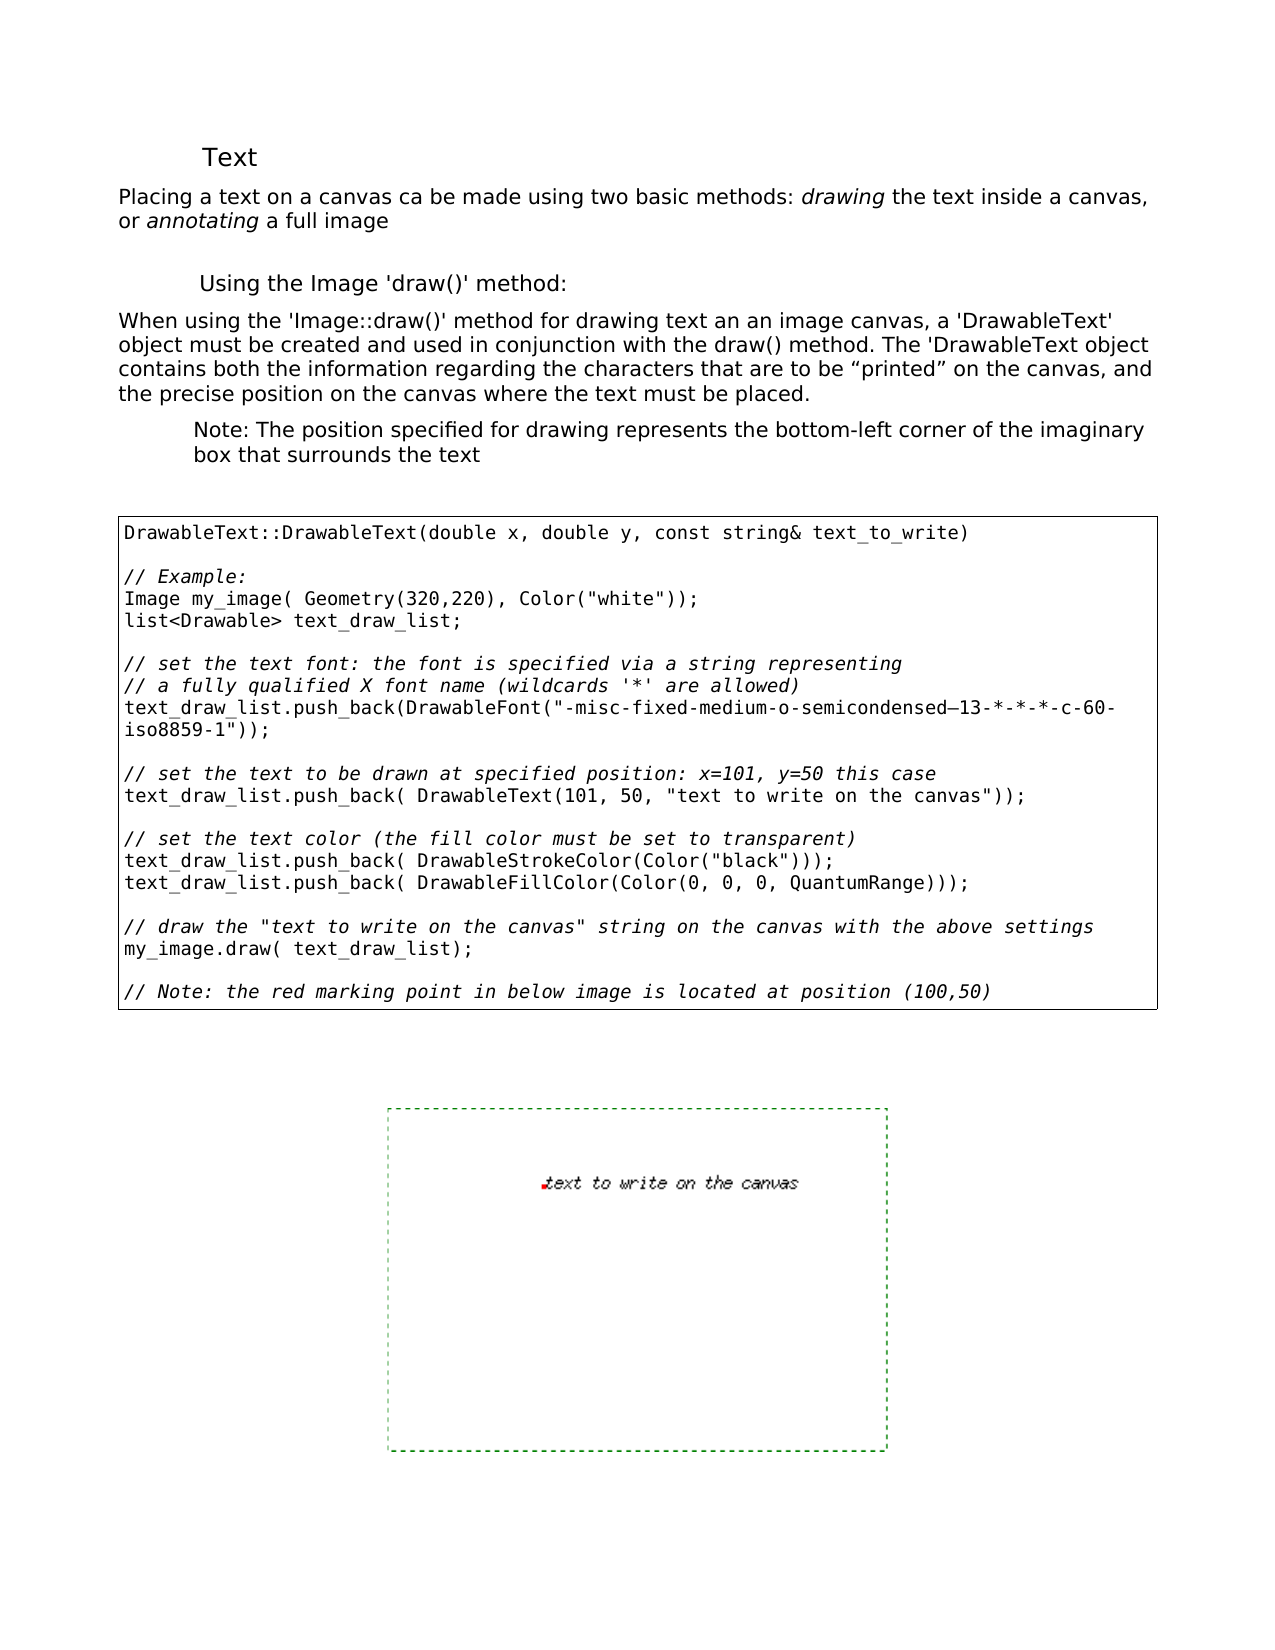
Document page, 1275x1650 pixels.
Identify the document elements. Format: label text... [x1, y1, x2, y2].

picture [387, 1108, 888, 1452]
subtitle Text [118, 143, 1157, 172]
text Placing a text on a canvas ca be made using two basic methods: drawing the text inside a canvas, or annotating a full image [118, 185, 1157, 233]
subtitle Using the Image 'draw()' method: [118, 271, 1157, 296]
text Note: The position specified for drawing represents the bottom-left corner of the imaginary box that surrounds the text [193, 418, 1157, 467]
text When using the 'Image::draw()' method for drawing text an an image canvas, a 'DrawableText' object must be created and used in conjunction with the draw() method. The 'DrawableText object contains both the information regarding the characters that are to be “printed” on the canvas, and the precise position on the canvas where the text must be placed. [118, 309, 1157, 406]
table_header DrawableText::DrawableText(double x, double y, const string& text_to_write) // Example: Image my_image( Geometry(320,220), Color("white")); list<Drawable> text_draw_list; // set the text font: the font is specified via a string representing // a fully qualified X font name (wildcards '*' are allowed) text_draw_list.push_back(DrawableFont("-misc-fixed-medium-o-semicondensed—13-*-*-*-c-60-iso8859-1")); // set the text to be drawn at specified position: x=101, y=50 this case text_draw_list.push_back( DrawableText(101, 50, "text to write on the canvas")); // set the text color (the fill color must be set to transparent) text_draw_list.push_back( DrawableStrokeColor(Color("black"))); text_draw_list.push_back( DrawableFillColor(Color(0, 0, 0, QuantumRange))); // draw the "text to write on the canvas" string on the canvas with the above settings my_image.draw( text_draw_list); // Note: the red marking point in below image is located at position (100,50) [119, 517, 1157, 1009]
